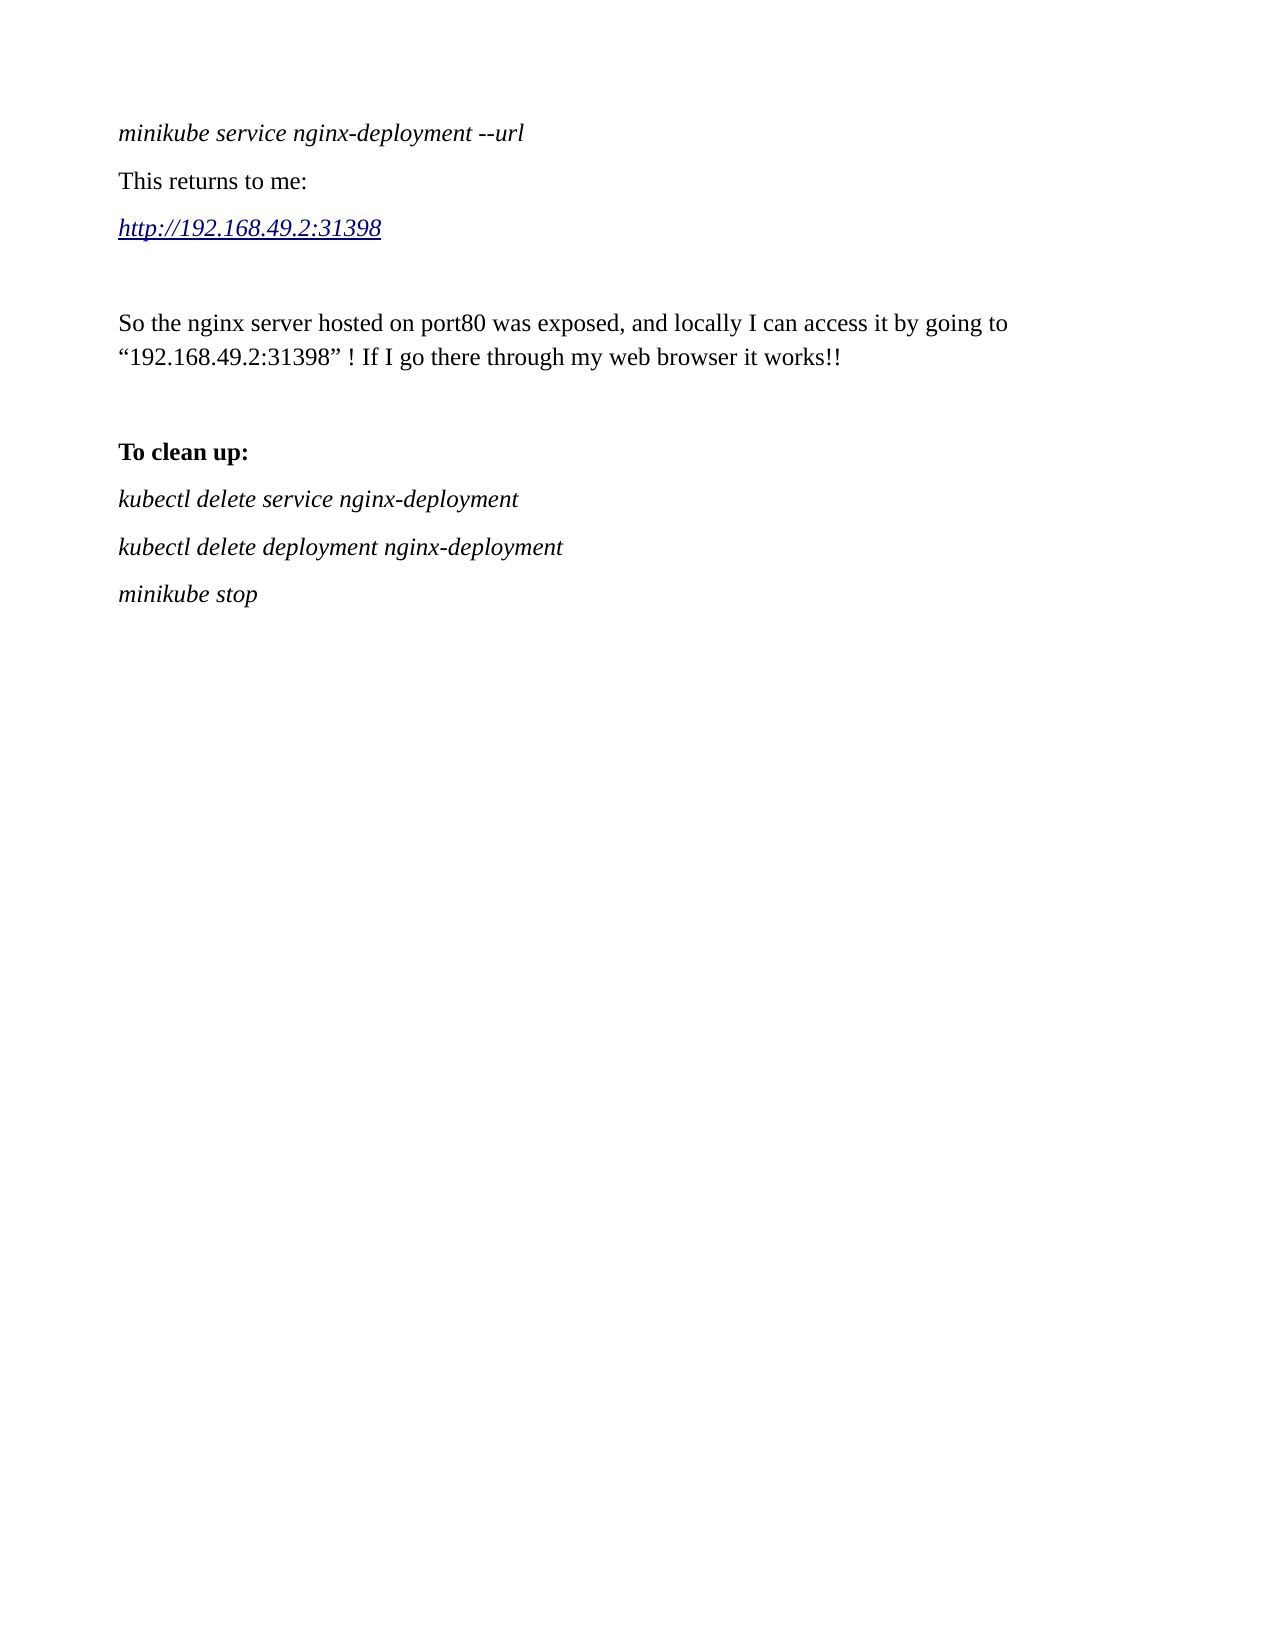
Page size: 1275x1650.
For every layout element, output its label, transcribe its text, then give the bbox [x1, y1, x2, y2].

text kubectl delete service nginx-deployment [118, 484, 1157, 513]
text This returns to me: [118, 166, 1157, 194]
text minikube service nginx-deployment --url [118, 118, 1157, 147]
text So the nginx server hosted on port80 was exposed, and locally I can access it by going to “192.168.49.2:31398” ! If I go there through my web browser it works!! [118, 308, 1157, 370]
text kubectl delete deployment nginx-deployment [118, 532, 1157, 561]
text To clean up: [118, 437, 1157, 466]
text minikube stop [118, 579, 1157, 608]
text http://192.168.49.2:31398 [118, 213, 1157, 242]
